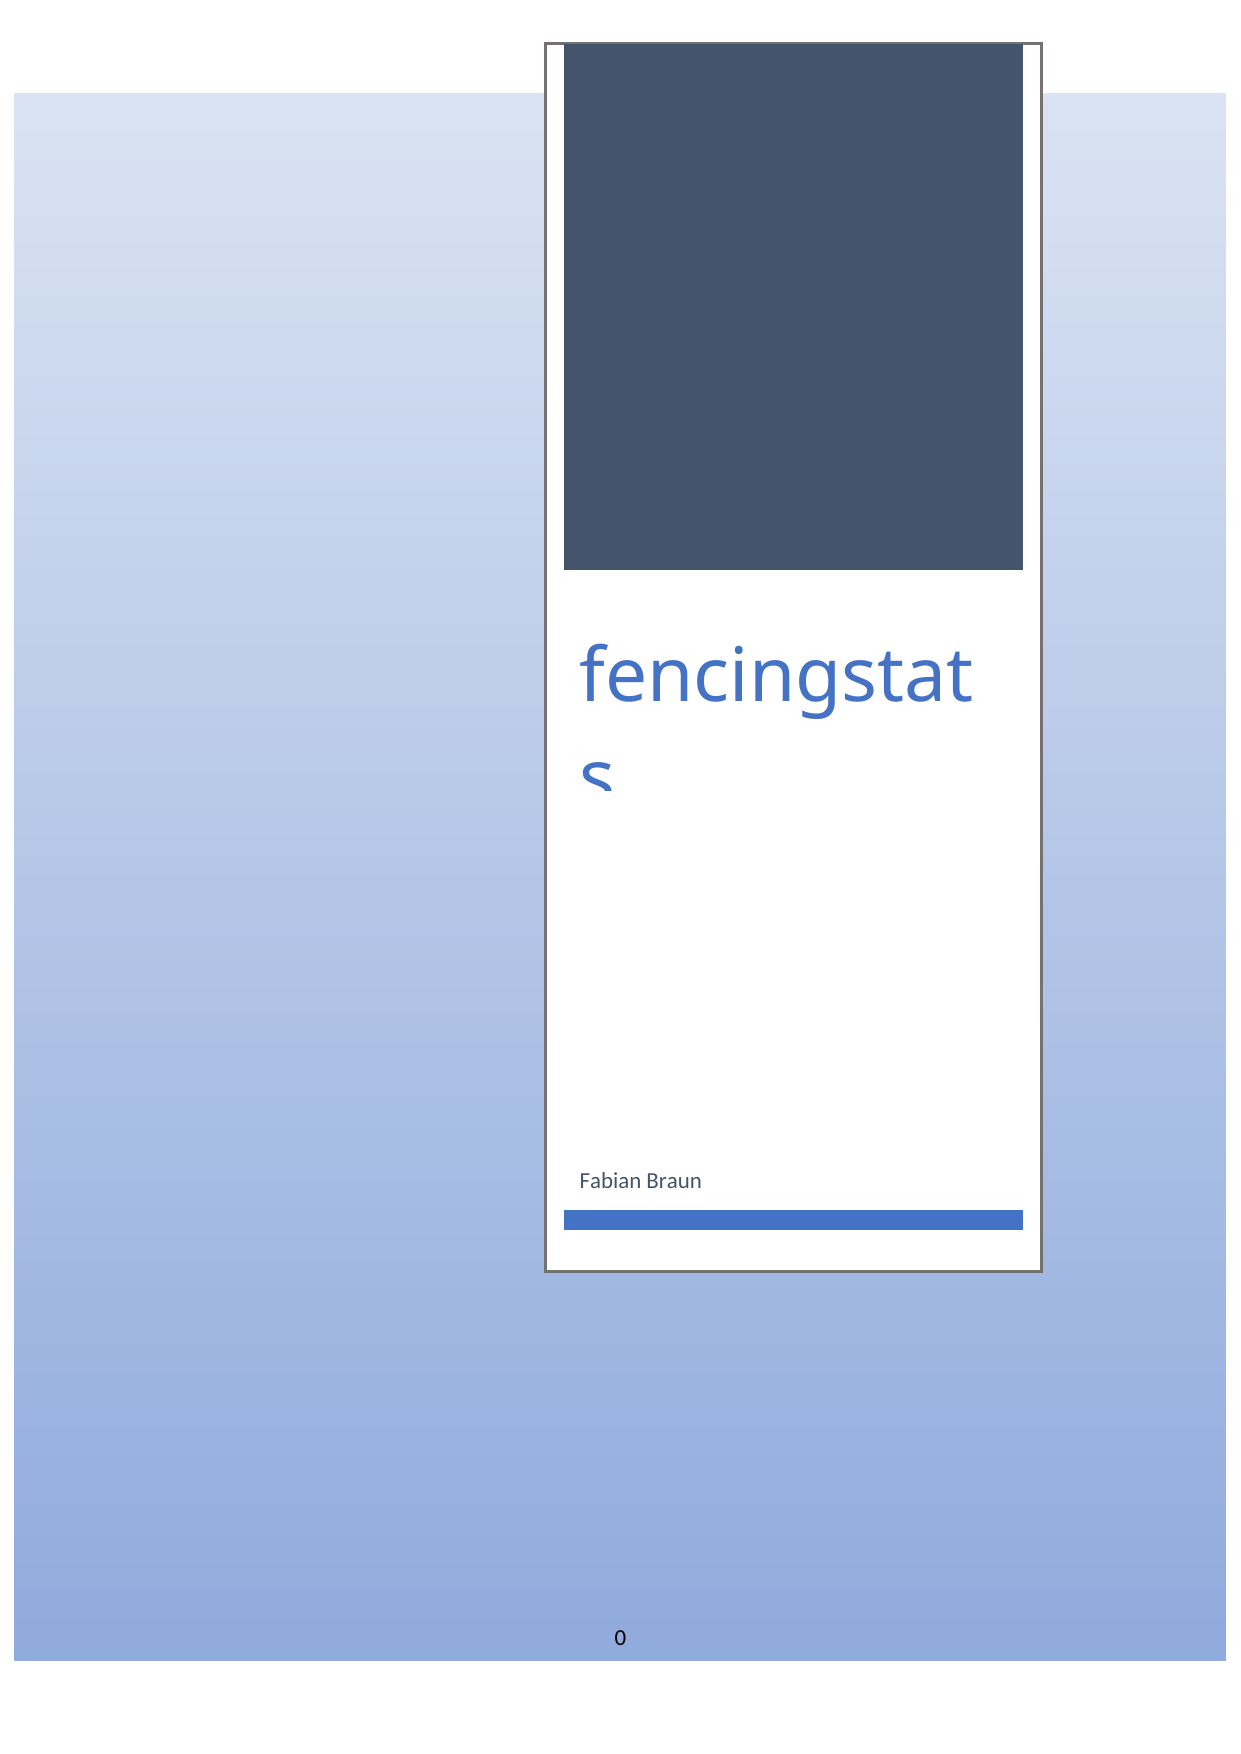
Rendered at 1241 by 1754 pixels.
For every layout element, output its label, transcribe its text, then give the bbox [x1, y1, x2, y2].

text Fabian Braun [579, 1166, 996, 1194]
text fencingstats [579, 621, 996, 790]
